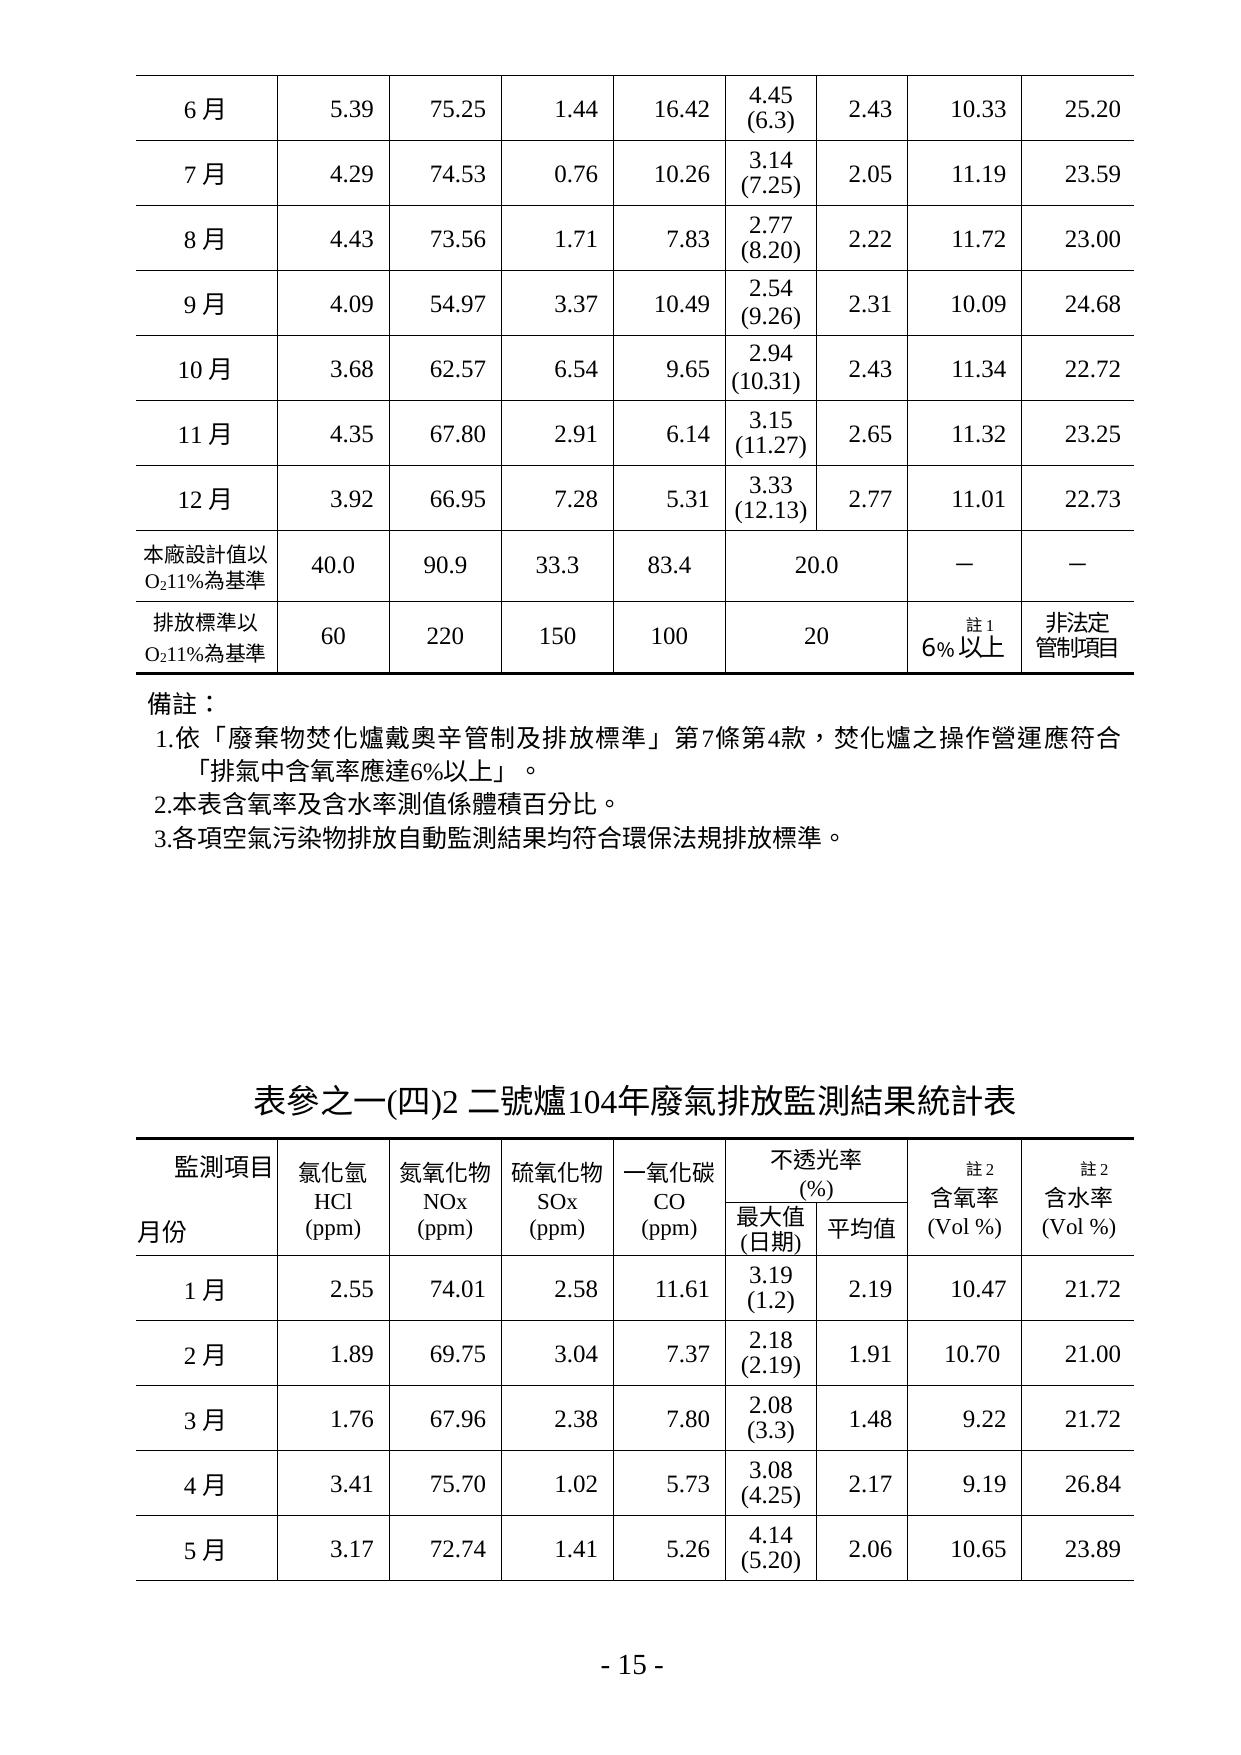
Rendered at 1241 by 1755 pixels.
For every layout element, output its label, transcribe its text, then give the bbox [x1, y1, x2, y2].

table_header 註2 含水率 (Vol %) [1022, 1140, 1134, 1255]
table_cell 75.70 [390, 1451, 501, 1515]
table_cell 2.55 [278, 1256, 389, 1320]
table_cell 10 月 [136, 336, 277, 400]
table_cell 1.41 [502, 1516, 613, 1580]
table_cell 23.59 [1022, 141, 1134, 205]
table_cell 22.72 [1022, 336, 1134, 400]
table_cell 7.80 [614, 1386, 725, 1450]
table_cell 20 [726, 602, 907, 672]
table_cell 2.19 [817, 1256, 907, 1320]
table_cell 90.9 [390, 531, 501, 601]
table_cell － [1022, 531, 1134, 601]
table_cell 3.17 [278, 1516, 389, 1580]
table_cell 2.43 [817, 336, 907, 400]
table_cell 11.19 [908, 141, 1021, 205]
table_cell 5.26 [614, 1516, 725, 1580]
table_cell 1.91 [817, 1321, 907, 1385]
text 表參之一(四)2 二號爐104年廢氣排放監測結果統計表 [148, 1066, 1122, 1125]
table_cell 3.15 (11.27) [726, 401, 816, 465]
table_cell 2.77 [817, 466, 907, 530]
table_cell 21.72 [1022, 1386, 1134, 1450]
table_cell 73.56 [390, 206, 501, 270]
table_cell 1.89 [278, 1321, 389, 1385]
table_cell 3.14 (7.25) [726, 141, 816, 205]
table_cell 2.91 [502, 401, 613, 465]
table_cell 220 [390, 602, 501, 672]
table_cell 150 [502, 602, 613, 672]
table_cell 16.42 [614, 76, 725, 140]
table_cell 3.41 [278, 1451, 389, 1515]
table_cell 10.09 [908, 271, 1021, 335]
table_cell 23.00 [1022, 206, 1134, 270]
table_cell 8 月 [136, 206, 277, 270]
table_header 註2 含氧率 (Vol %) [908, 1140, 1021, 1255]
table_cell 1.44 [502, 76, 613, 140]
table_cell － [908, 531, 1021, 601]
table_cell 2.05 [817, 141, 907, 205]
table_cell 2 月 [136, 1321, 277, 1385]
table_cell 5.39 [278, 76, 389, 140]
table_cell 62.57 [390, 336, 501, 400]
table_cell 2.58 [502, 1256, 613, 1320]
table_cell 3.92 [278, 466, 389, 530]
text 2.本表含氧率及含水率測值係體積百分比。 [148, 787, 1122, 821]
table_cell 4.43 [278, 206, 389, 270]
table_cell 2.06 [817, 1516, 907, 1580]
table_cell 3.04 [502, 1321, 613, 1385]
table_cell 11.34 [908, 336, 1021, 400]
table_cell 5 月 [136, 1516, 277, 1580]
table_cell 20.0 [726, 531, 907, 601]
table_cell 3 月 [136, 1386, 277, 1450]
table_cell 9.65 [614, 336, 725, 400]
table_cell 排放標準以 O211%為基準 [136, 602, 277, 672]
table_cell 11 月 [136, 401, 277, 465]
text 備註： [148, 687, 1122, 721]
table_cell 非法定 管制項目 [1022, 602, 1134, 672]
table_cell 7.28 [502, 466, 613, 530]
table_header 一氧化碳CO (ppm) [614, 1140, 725, 1255]
table_cell 10.49 [614, 271, 725, 335]
table_cell 4.35 [278, 401, 389, 465]
table_cell 22.73 [1022, 466, 1134, 530]
table_cell 2.65 [817, 401, 907, 465]
table_cell 2.18 (2.19) [726, 1321, 816, 1385]
text 3.各項空氣污染物排放自動監測結果均符合環保法規排放標準。 [148, 821, 1122, 854]
table_cell 4.14 (5.20) [726, 1516, 816, 1580]
table_cell 1.02 [502, 1451, 613, 1515]
table_cell 3.08 (4.25) [726, 1451, 816, 1515]
table_cell 1.71 [502, 206, 613, 270]
table_cell 10.33 [908, 76, 1021, 140]
table_cell 平均值 [817, 1203, 907, 1255]
table_cell 75.25 [390, 76, 501, 140]
table_cell 83.4 [614, 531, 725, 601]
table_cell 23.25 [1022, 401, 1134, 465]
table_cell 3.37 [502, 271, 613, 335]
table_cell 54.97 [390, 271, 501, 335]
table_cell 0.76 [502, 141, 613, 205]
text 1.依「廢棄物焚化爐戴奧辛管制及排放標準」第7條第4款，焚化爐之操作營運應符合「排氣中含氧率應達6%以上」。 [148, 721, 1122, 787]
table_cell 40.0 [278, 531, 389, 601]
table_cell 21.72 [1022, 1256, 1134, 1320]
table_cell 4.29 [278, 141, 389, 205]
table_cell 7 月 [136, 141, 277, 205]
table_cell 74.01 [390, 1256, 501, 1320]
table_cell 69.75 [390, 1321, 501, 1385]
table_cell 3.19 (1.2) [726, 1256, 816, 1320]
table_cell 6.14 [614, 401, 725, 465]
table_cell 11.61 [614, 1256, 725, 1320]
table_cell 1 月 [136, 1256, 277, 1320]
table_cell 74.53 [390, 141, 501, 205]
table_cell 本廠設計值以 O211%為基準 [136, 531, 277, 601]
table_cell 67.80 [390, 401, 501, 465]
table_cell 67.96 [390, 1386, 501, 1450]
table_cell 10.47 [908, 1256, 1021, 1320]
table_cell 3.68 [278, 336, 389, 400]
table_cell 5.73 [614, 1451, 725, 1515]
table_cell 9 月 [136, 271, 277, 335]
table_cell 3.33 (12.13) [726, 466, 816, 530]
table_cell 10.65 [908, 1516, 1021, 1580]
table_cell 2.31 [817, 271, 907, 335]
table_cell 2.38 [502, 1386, 613, 1450]
table_cell 4 月 [136, 1451, 277, 1515]
table_header 不透光率 (%) [726, 1140, 907, 1202]
table_cell 2.54 (9.26) [726, 271, 816, 335]
table_cell 11.72 [908, 206, 1021, 270]
table_cell 1.48 [817, 1386, 907, 1450]
table_cell 4.45 (6.3) [726, 76, 816, 140]
table_cell 10.70 [908, 1321, 1021, 1385]
table_cell 25.20 [1022, 76, 1134, 140]
table_cell 4.09 [278, 271, 389, 335]
table_cell 7.37 [614, 1321, 725, 1385]
table_cell 6.54 [502, 336, 613, 400]
table_cell 2.17 [817, 1451, 907, 1515]
table_header 氯化氫 HCl (ppm) [278, 1140, 389, 1255]
table_cell 66.95 [390, 466, 501, 530]
table_cell 6 月 [136, 76, 277, 140]
table_cell 11.32 [908, 401, 1021, 465]
table_cell 5.31 [614, 466, 725, 530]
table_cell 1.76 [278, 1386, 389, 1450]
table_cell 7.83 [614, 206, 725, 270]
table_cell 9.19 [908, 1451, 1021, 1515]
table_cell 10.26 [614, 141, 725, 205]
table_header 監測項目 月份 [136, 1140, 277, 1255]
table_cell 12 月 [136, 466, 277, 530]
table_cell 60 [278, 602, 389, 672]
table_cell 33.3 [502, 531, 613, 601]
table_cell 72.74 [390, 1516, 501, 1580]
table_cell 26.84 [1022, 1451, 1134, 1515]
table_cell 21.00 [1022, 1321, 1134, 1385]
table_header 硫氧化物SOx (ppm) [502, 1140, 613, 1255]
table_cell 2.22 [817, 206, 907, 270]
table_cell 23.89 [1022, 1516, 1134, 1580]
table_cell 2.08 (3.3) [726, 1386, 816, 1450]
table_cell 註1 6﹪以上 [908, 602, 1021, 672]
table_cell 24.68 [1022, 271, 1134, 335]
table_cell 11.01 [908, 466, 1021, 530]
table_cell 2.94 (10.31) [726, 336, 816, 400]
table_cell 2.43 [817, 76, 907, 140]
table_cell 最大值 (日期) [726, 1203, 816, 1255]
table_cell 2.77 (8.20) [726, 206, 816, 270]
table_cell 100 [614, 602, 725, 672]
table_cell 9.22 [908, 1386, 1021, 1450]
table_header 氮氧化物 NOx (ppm) [390, 1140, 501, 1255]
